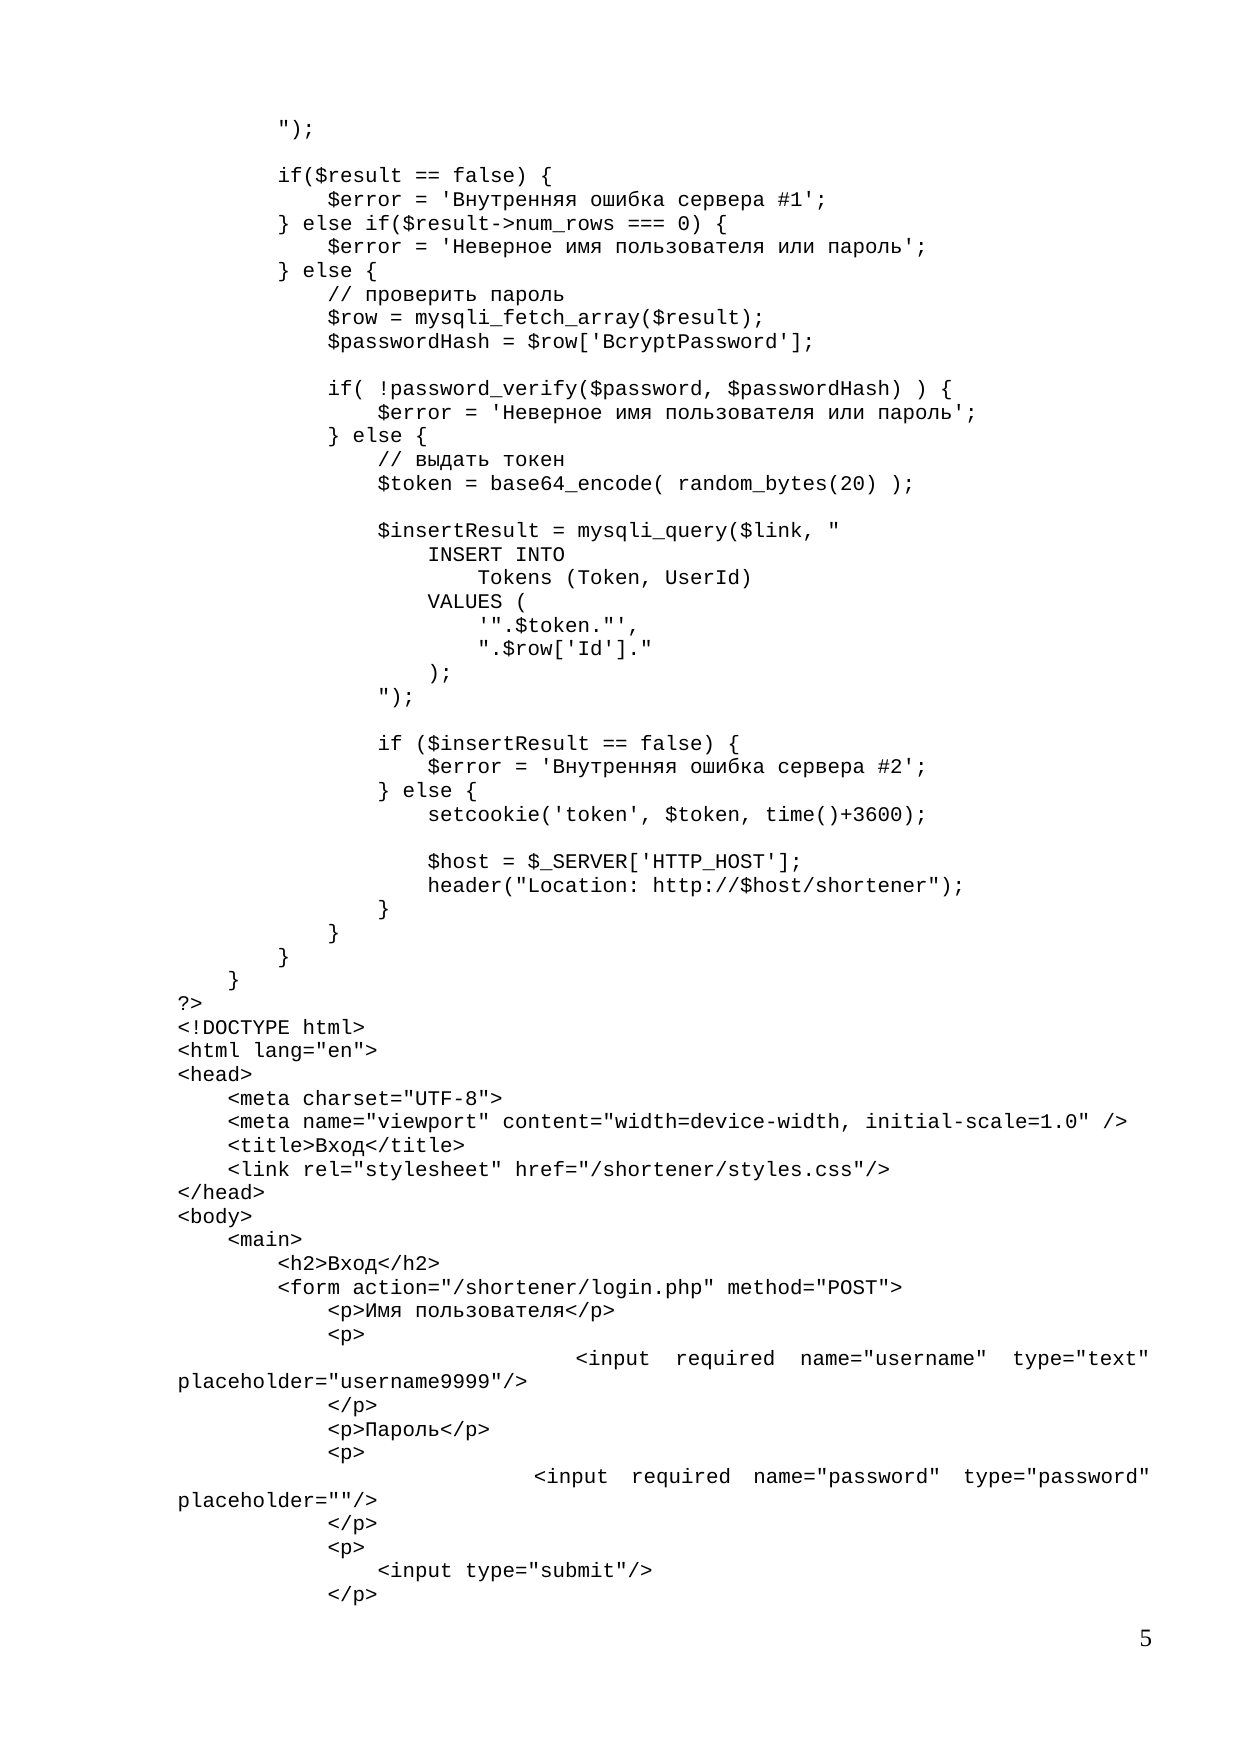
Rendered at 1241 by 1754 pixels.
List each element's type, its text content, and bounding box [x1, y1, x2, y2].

text ?> [177, 993, 1152, 1017]
text </p> [177, 1513, 1152, 1537]
text $token = base64_encode( random_bytes(20) ); [177, 473, 1152, 496]
text <head> [177, 1064, 1152, 1088]
text VALUES ( [177, 591, 1152, 615]
text <p> [177, 1537, 1152, 1561]
text } else { [177, 780, 1152, 804]
text ".$row['Id']." [177, 638, 1152, 662]
text if($result == false) { [177, 165, 1152, 189]
text </head> [177, 1182, 1152, 1206]
text <meta name="viewport" content="width=device-width, initial-scale=1.0" /> [177, 1111, 1152, 1135]
text <link rel="stylesheet" href="/shortener/styles.css"/> [177, 1158, 1152, 1182]
text if( !password_verify($password, $passwordHash) ) { [177, 378, 1152, 402]
text INSERT INTO [177, 544, 1152, 567]
text <p> [177, 1442, 1152, 1466]
text <h2>Вход</h2> [177, 1253, 1152, 1277]
text // проверить пароль [177, 284, 1152, 307]
text $row = mysqli_fetch_array($result); [177, 307, 1152, 331]
text header("Location: http://$host/shortener"); [177, 875, 1152, 898]
text $error = 'Внутренняя ошибка сервера #1'; [177, 189, 1152, 213]
text <!DOCTYPE html> [177, 1017, 1152, 1040]
text <input required name="password" type="password" placeholder=""/> [177, 1466, 1152, 1513]
text <input type="submit"/> [177, 1561, 1152, 1584]
text </p> [177, 1584, 1152, 1608]
text </p> [177, 1395, 1152, 1419]
text <main> [177, 1229, 1152, 1253]
text <input required name="username" type="text" placeholder="username9999"/> [177, 1348, 1152, 1395]
text '".$token."', [177, 615, 1152, 638]
text $insertResult = mysqli_query($link, " [177, 520, 1152, 544]
text "); [177, 118, 1152, 142]
text <title>Вход</title> [177, 1135, 1152, 1158]
text $host = $_SERVER['HTTP_HOST']; [177, 851, 1152, 875]
text } [177, 946, 1152, 969]
text if ($insertResult == false) { [177, 733, 1152, 757]
text <body> [177, 1206, 1152, 1229]
text setcookie('token', $token, time()+3600); [177, 804, 1152, 827]
text } else { [177, 260, 1152, 284]
text } [177, 898, 1152, 922]
text <p> [177, 1324, 1152, 1348]
text // выдать токен [177, 449, 1152, 473]
text <form action="/shortener/login.php" method="POST"> [177, 1277, 1152, 1300]
text Tokens (Token, UserId) [177, 567, 1152, 591]
text $passwordHash = $row['BcryptPassword']; [177, 331, 1152, 354]
text ); [177, 662, 1152, 686]
text <html lang="en"> [177, 1040, 1152, 1064]
text $error = 'Неверное имя пользователя или пароль'; [177, 236, 1152, 260]
text } [177, 969, 1152, 993]
text } [177, 922, 1152, 946]
text $error = 'Неверное имя пользователя или пароль'; [177, 402, 1152, 426]
text "); [177, 686, 1152, 709]
text <meta charset="UTF-8"> [177, 1088, 1152, 1111]
text <p>Пароль</p> [177, 1419, 1152, 1442]
text <p>Имя пользователя</p> [177, 1300, 1152, 1324]
text } else if($result->num_rows === 0) { [177, 213, 1152, 236]
text $error = 'Внутренняя ошибка сервера #2'; [177, 757, 1152, 780]
text } else { [177, 426, 1152, 449]
